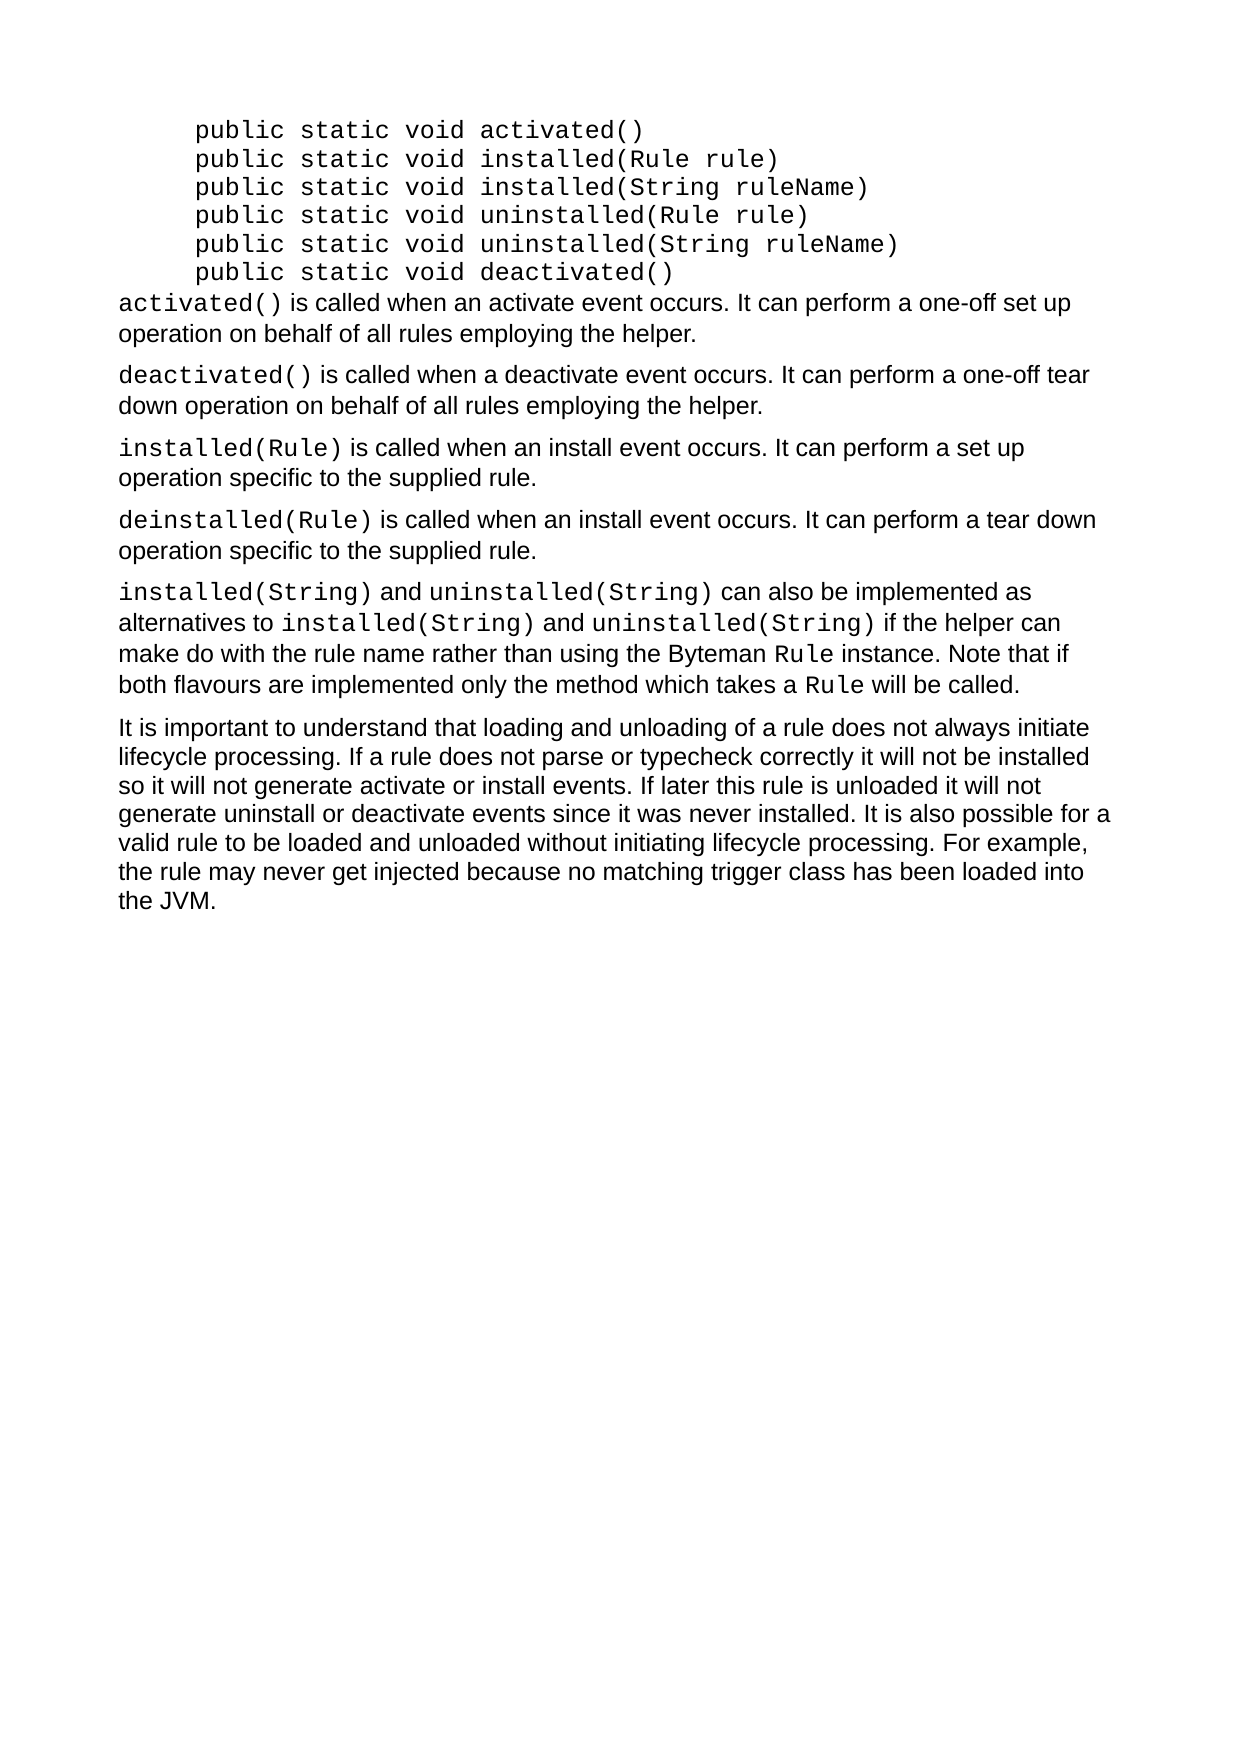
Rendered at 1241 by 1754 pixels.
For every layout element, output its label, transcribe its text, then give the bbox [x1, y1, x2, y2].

text deactivated() is called when a deactivate event occurs. It can perform a one-off tear down operation on behalf of all rules employing the helper. [118, 360, 1122, 420]
text public static void activated() public static void installed(Rule rule) public static void installed(String ruleName) public static void uninstalled(Rule rule) public static void uninstalled(String ruleName) public static void deactivated() [194, 118, 1122, 288]
text activated() is called when an activate event occurs. It can perform a one-off set up operation on behalf of all rules employing the helper. [118, 288, 1122, 348]
text It is important to understand that loading and unloading of a rule does not always initiate lifecycle processing. If a rule does not parse or typecheck correctly it will not be installed so it will not generate activate or install events. If later this rule is unloaded it will not generate uninstall or deactivate events since it was never installed. It is also possible for a valid rule to be loaded and unloaded without initiating lifecycle processing. For example, the rule may never get injected because no matching trigger class has been loaded into the JVM. [118, 713, 1122, 914]
text installed(Rule) is called when an install event occurs. It can perform a set up operation specific to the supplied rule. [118, 432, 1122, 492]
text deinstalled(Rule) is called when an install event occurs. It can perform a tear down operation specific to the supplied rule. [118, 505, 1122, 564]
text installed(String) and uninstalled(String) can also be implemented as alternatives to installed(String) and uninstalled(String) if the helper can make do with the rule name rather than using the Byteman Rule instance. Note that if both flavours are implemented only the method which takes a Rule will be called. [118, 577, 1122, 701]
